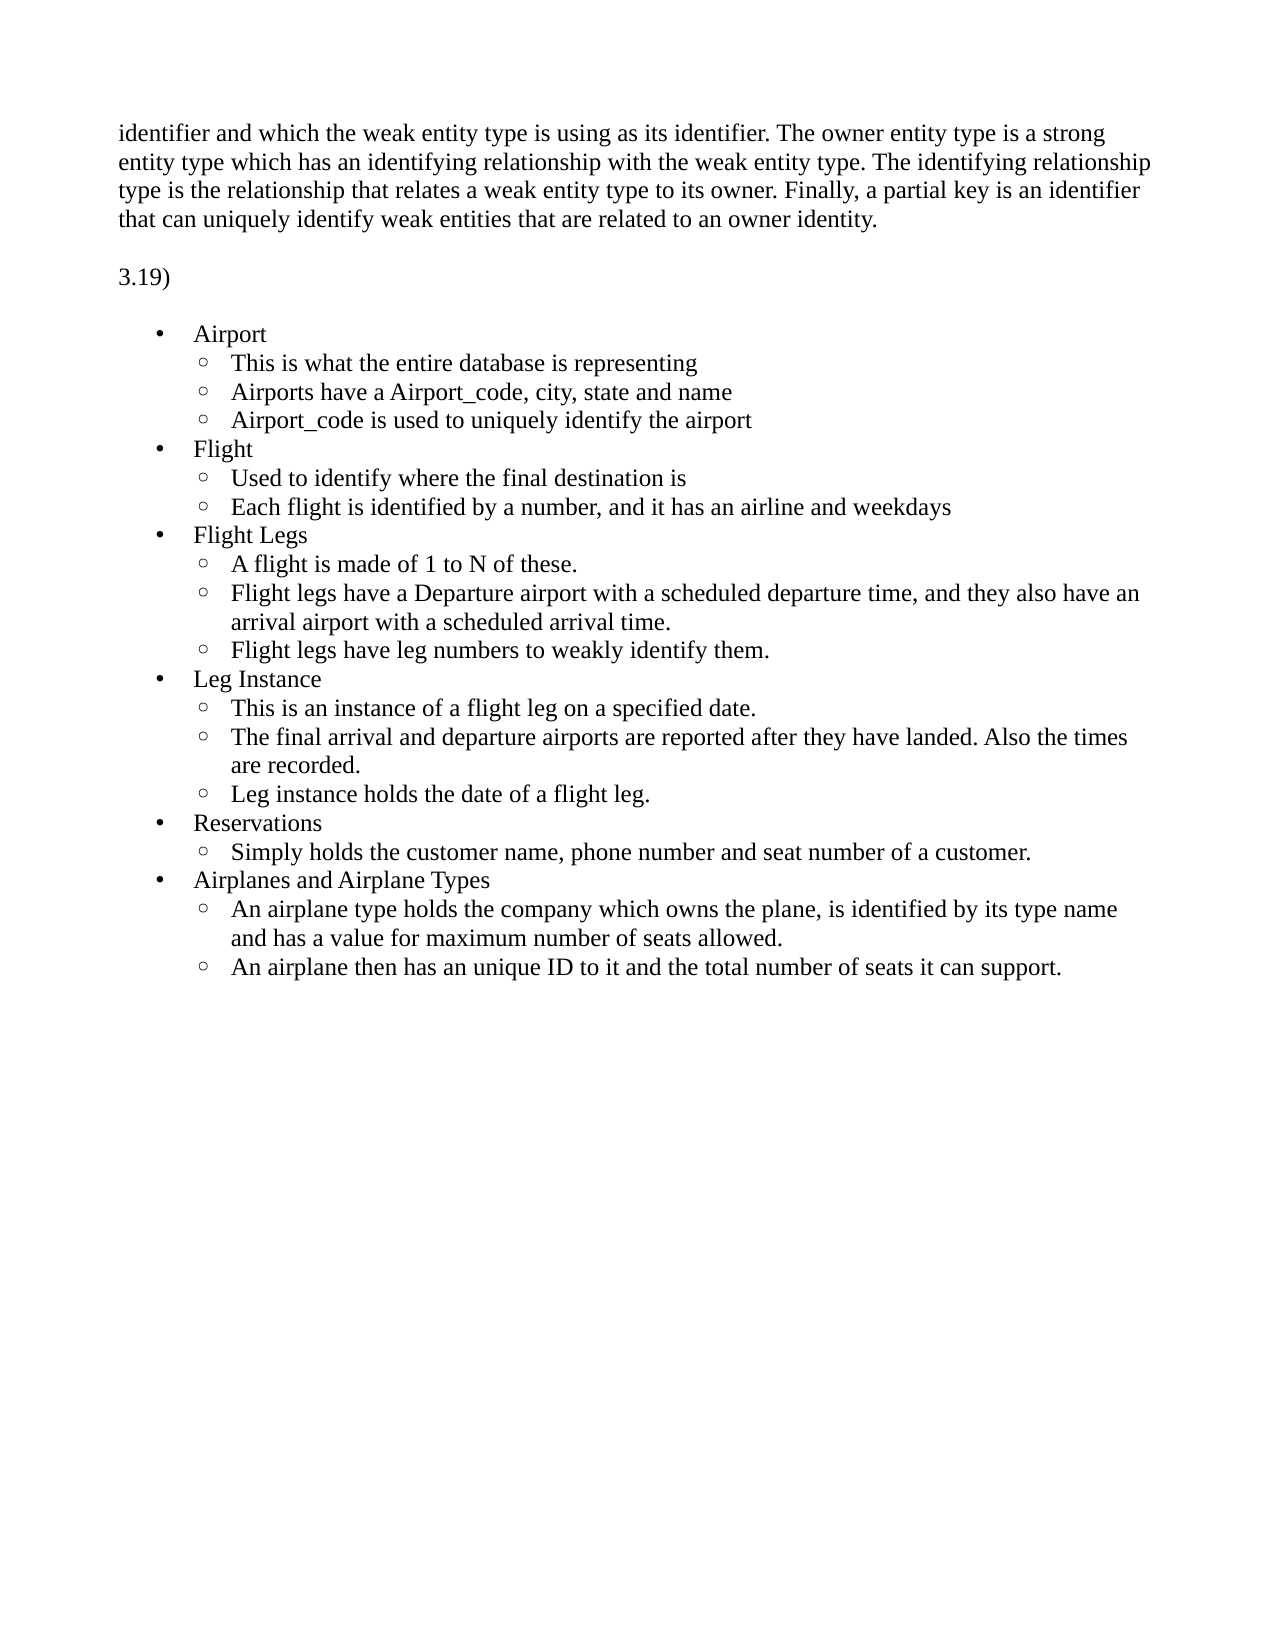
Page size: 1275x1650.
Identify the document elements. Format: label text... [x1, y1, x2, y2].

list Simply holds the customer name, phone number and seat number of a customer. [193, 837, 1157, 866]
list The final arrival and departure airports are reported after they have landed. Also the times are recorded. [193, 722, 1157, 779]
list An airplane type holds the company which owns the plane, is identified by its type name and has a value for maximum number of seats allowed. [193, 894, 1157, 952]
list Flight legs have leg numbers to weakly identify them. [193, 636, 1157, 664]
list Used to identify where the final destination is [193, 463, 1157, 492]
list Airplanes and Airplane Types [156, 866, 1157, 894]
list Flight legs have a Departure airport with a scheduled departure time, and they also have an arrival airport with a scheduled arrival time. [193, 578, 1157, 636]
list Airports have a Airport_code, city, state and name [193, 377, 1157, 406]
list A flight is made of 1 to N of these. [193, 549, 1157, 578]
text identifier and which the weak entity type is using as its identifier. The owner entity type is a strong entity type which has an identifying relationship with the weak entity type. The identifying relationship type is the relationship that relates a weak entity type to its owner. Finally, a partial key is an identifier that can uniquely identify weak entities that are related to an owner identity. [118, 118, 1157, 233]
list This is an instance of a flight leg on a specified date. [193, 693, 1157, 722]
list Leg instance holds the date of a flight leg. [193, 779, 1157, 808]
list Leg Instance [156, 664, 1157, 693]
list Reservations [156, 808, 1157, 837]
list This is what the entire database is representing [193, 348, 1157, 377]
list An airplane then has an unique ID to it and the total number of seats it can support. [193, 952, 1157, 981]
list Flight [156, 434, 1157, 463]
list Airport [156, 319, 1157, 348]
list Flight Legs [156, 521, 1157, 549]
list Each flight is identified by a number, and it has an airline and weekdays [193, 492, 1157, 521]
text 3.19) [118, 262, 1157, 291]
list Airport_code is used to uniquely identify the airport [193, 406, 1157, 434]
